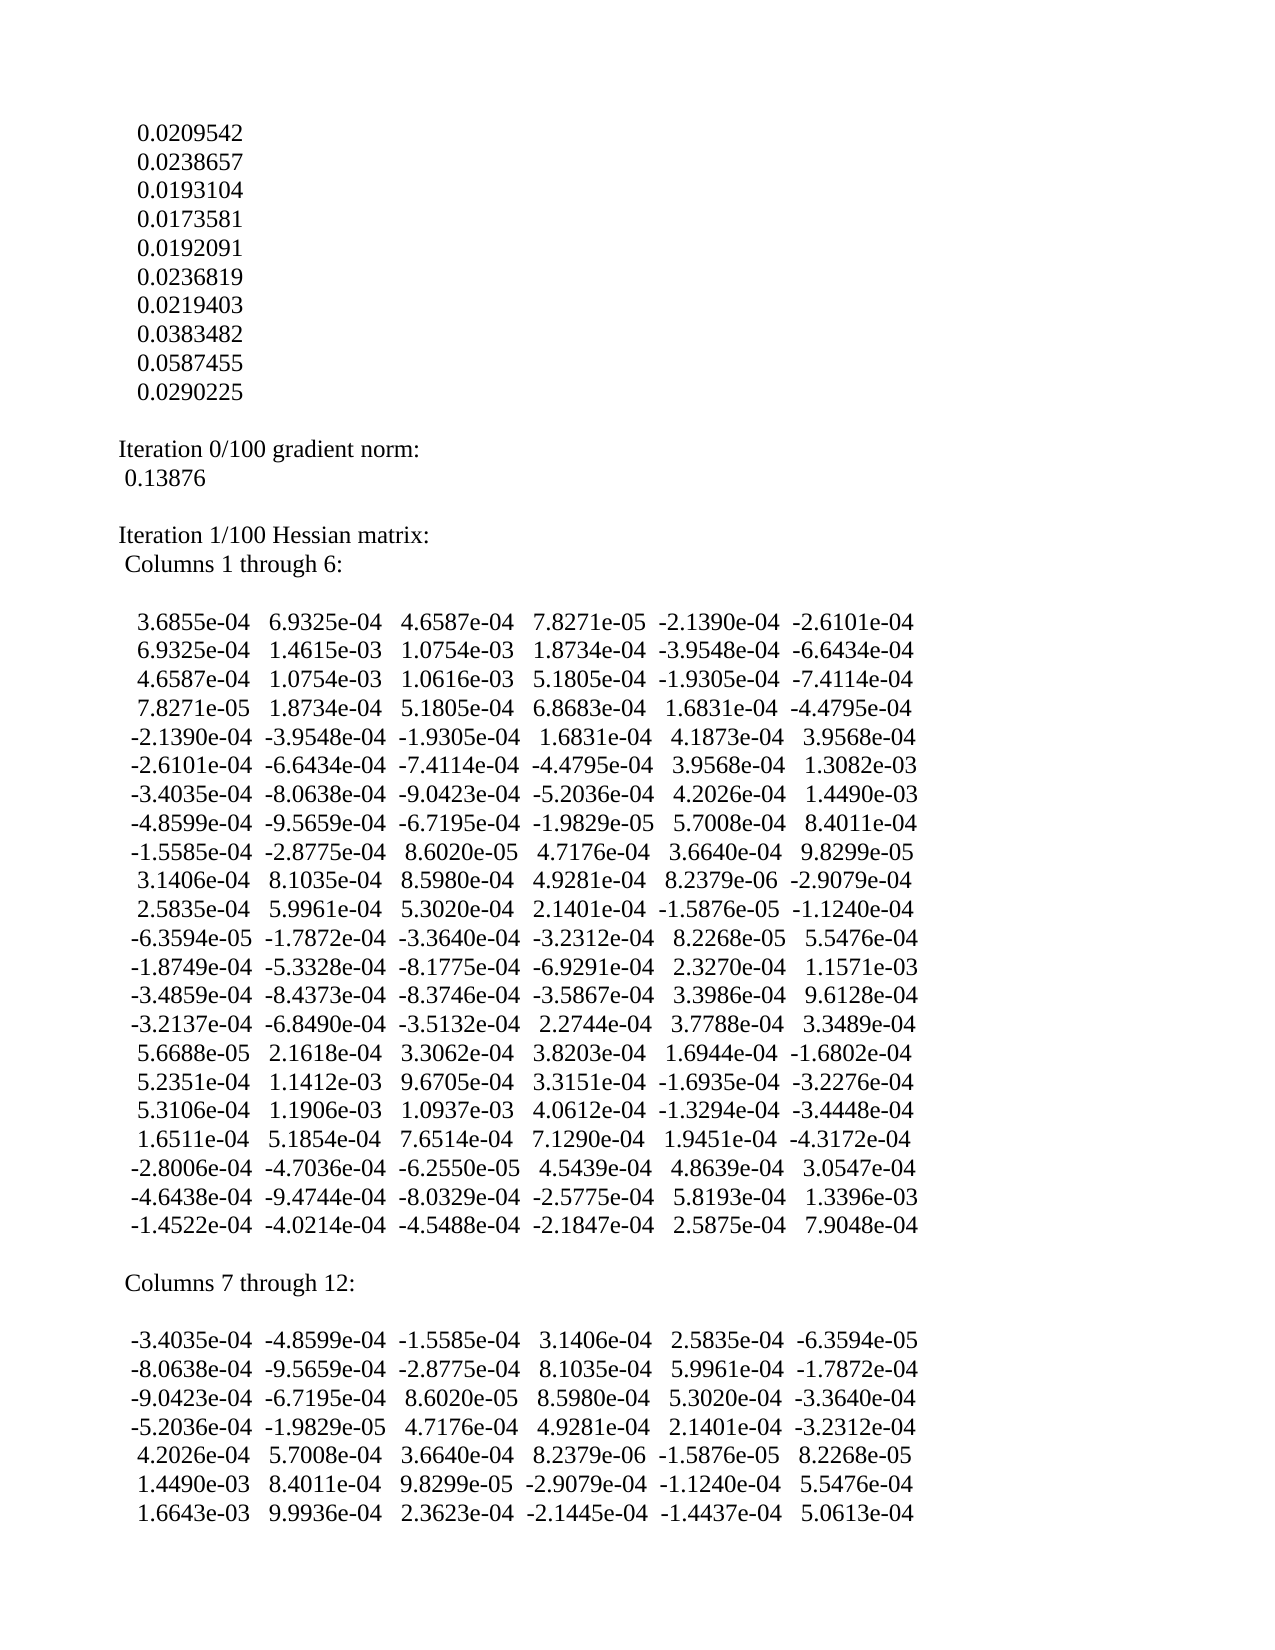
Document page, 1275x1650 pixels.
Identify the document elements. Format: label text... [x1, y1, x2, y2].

text -2.1390e-04 -3.9548e-04 -1.9305e-04 1.6831e-04 4.1873e-04 3.9568e-04 [118, 722, 1157, 751]
text 5.6688e-05 2.1618e-04 3.3062e-04 3.8203e-04 1.6944e-04 -1.6802e-04 [118, 1038, 1157, 1067]
text 0.0209542 [118, 118, 1157, 147]
text 4.2026e-04 5.7008e-04 3.6640e-04 8.2379e-06 -1.5876e-05 8.2268e-05 [118, 1441, 1157, 1469]
text 1.4490e-03 8.4011e-04 9.8299e-05 -2.9079e-04 -1.1240e-04 5.5476e-04 [118, 1469, 1157, 1498]
text Columns 1 through 6: [118, 549, 1157, 578]
text -1.8749e-04 -5.3328e-04 -8.1775e-04 -6.9291e-04 2.3270e-04 1.1571e-03 [118, 952, 1157, 981]
text 0.0173581 [118, 204, 1157, 233]
text 0.0290225 [118, 377, 1157, 406]
text 0.0219403 [118, 291, 1157, 319]
text 0.0193104 [118, 176, 1157, 204]
text -1.5585e-04 -2.8775e-04 8.6020e-05 4.7176e-04 3.6640e-04 9.8299e-05 [118, 837, 1157, 866]
text -3.4035e-04 -8.0638e-04 -9.0423e-04 -5.2036e-04 4.2026e-04 1.4490e-03 [118, 779, 1157, 808]
text -9.0423e-04 -6.7195e-04 8.6020e-05 8.5980e-04 5.3020e-04 -3.3640e-04 [118, 1383, 1157, 1412]
text 0.0236819 [118, 262, 1157, 291]
text -2.8006e-04 -4.7036e-04 -6.2550e-05 4.5439e-04 4.8639e-04 3.0547e-04 [118, 1153, 1157, 1182]
text Iteration 1/100 Hessian matrix: [118, 521, 1157, 549]
text 3.1406e-04 8.1035e-04 8.5980e-04 4.9281e-04 8.2379e-06 -2.9079e-04 [118, 866, 1157, 894]
text 0.0192091 [118, 233, 1157, 262]
text 0.13876 [118, 463, 1157, 492]
text -6.3594e-05 -1.7872e-04 -3.3640e-04 -3.2312e-04 8.2268e-05 5.5476e-04 [118, 923, 1157, 952]
text -1.4522e-04 -4.0214e-04 -4.5488e-04 -2.1847e-04 2.5875e-04 7.9048e-04 [118, 1211, 1157, 1239]
text 1.6643e-03 9.9936e-04 2.3623e-04 -2.1445e-04 -1.4437e-04 5.0613e-04 [118, 1498, 1157, 1527]
text -3.4035e-04 -4.8599e-04 -1.5585e-04 3.1406e-04 2.5835e-04 -6.3594e-05 [118, 1326, 1157, 1354]
text 2.5835e-04 5.9961e-04 5.3020e-04 2.1401e-04 -1.5876e-05 -1.1240e-04 [118, 894, 1157, 923]
text 5.3106e-04 1.1906e-03 1.0937e-03 4.0612e-04 -1.3294e-04 -3.4448e-04 [118, 1096, 1157, 1124]
text 3.6855e-04 6.9325e-04 4.6587e-04 7.8271e-05 -2.1390e-04 -2.6101e-04 [118, 607, 1157, 636]
text -5.2036e-04 -1.9829e-05 4.7176e-04 4.9281e-04 2.1401e-04 -3.2312e-04 [118, 1412, 1157, 1441]
text 0.0238657 [118, 147, 1157, 176]
text 0.0587455 [118, 348, 1157, 377]
text 4.6587e-04 1.0754e-03 1.0616e-03 5.1805e-04 -1.9305e-04 -7.4114e-04 [118, 664, 1157, 693]
text 7.8271e-05 1.8734e-04 5.1805e-04 6.8683e-04 1.6831e-04 -4.4795e-04 [118, 693, 1157, 722]
text -3.2137e-04 -6.8490e-04 -3.5132e-04 2.2744e-04 3.7788e-04 3.3489e-04 [118, 1009, 1157, 1038]
text 0.0383482 [118, 319, 1157, 348]
text 1.6511e-04 5.1854e-04 7.6514e-04 7.1290e-04 1.9451e-04 -4.3172e-04 [118, 1124, 1157, 1153]
text 5.2351e-04 1.1412e-03 9.6705e-04 3.3151e-04 -1.6935e-04 -3.2276e-04 [118, 1067, 1157, 1096]
text 6.9325e-04 1.4615e-03 1.0754e-03 1.8734e-04 -3.9548e-04 -6.6434e-04 [118, 636, 1157, 664]
text Iteration 0/100 gradient norm: [118, 434, 1157, 463]
text -8.0638e-04 -9.5659e-04 -2.8775e-04 8.1035e-04 5.9961e-04 -1.7872e-04 [118, 1354, 1157, 1383]
text Columns 7 through 12: [118, 1268, 1157, 1297]
text -4.8599e-04 -9.5659e-04 -6.7195e-04 -1.9829e-05 5.7008e-04 8.4011e-04 [118, 808, 1157, 837]
text -2.6101e-04 -6.6434e-04 -7.4114e-04 -4.4795e-04 3.9568e-04 1.3082e-03 [118, 751, 1157, 779]
text -4.6438e-04 -9.4744e-04 -8.0329e-04 -2.5775e-04 5.8193e-04 1.3396e-03 [118, 1182, 1157, 1211]
text -3.4859e-04 -8.4373e-04 -8.3746e-04 -3.5867e-04 3.3986e-04 9.6128e-04 [118, 981, 1157, 1009]
